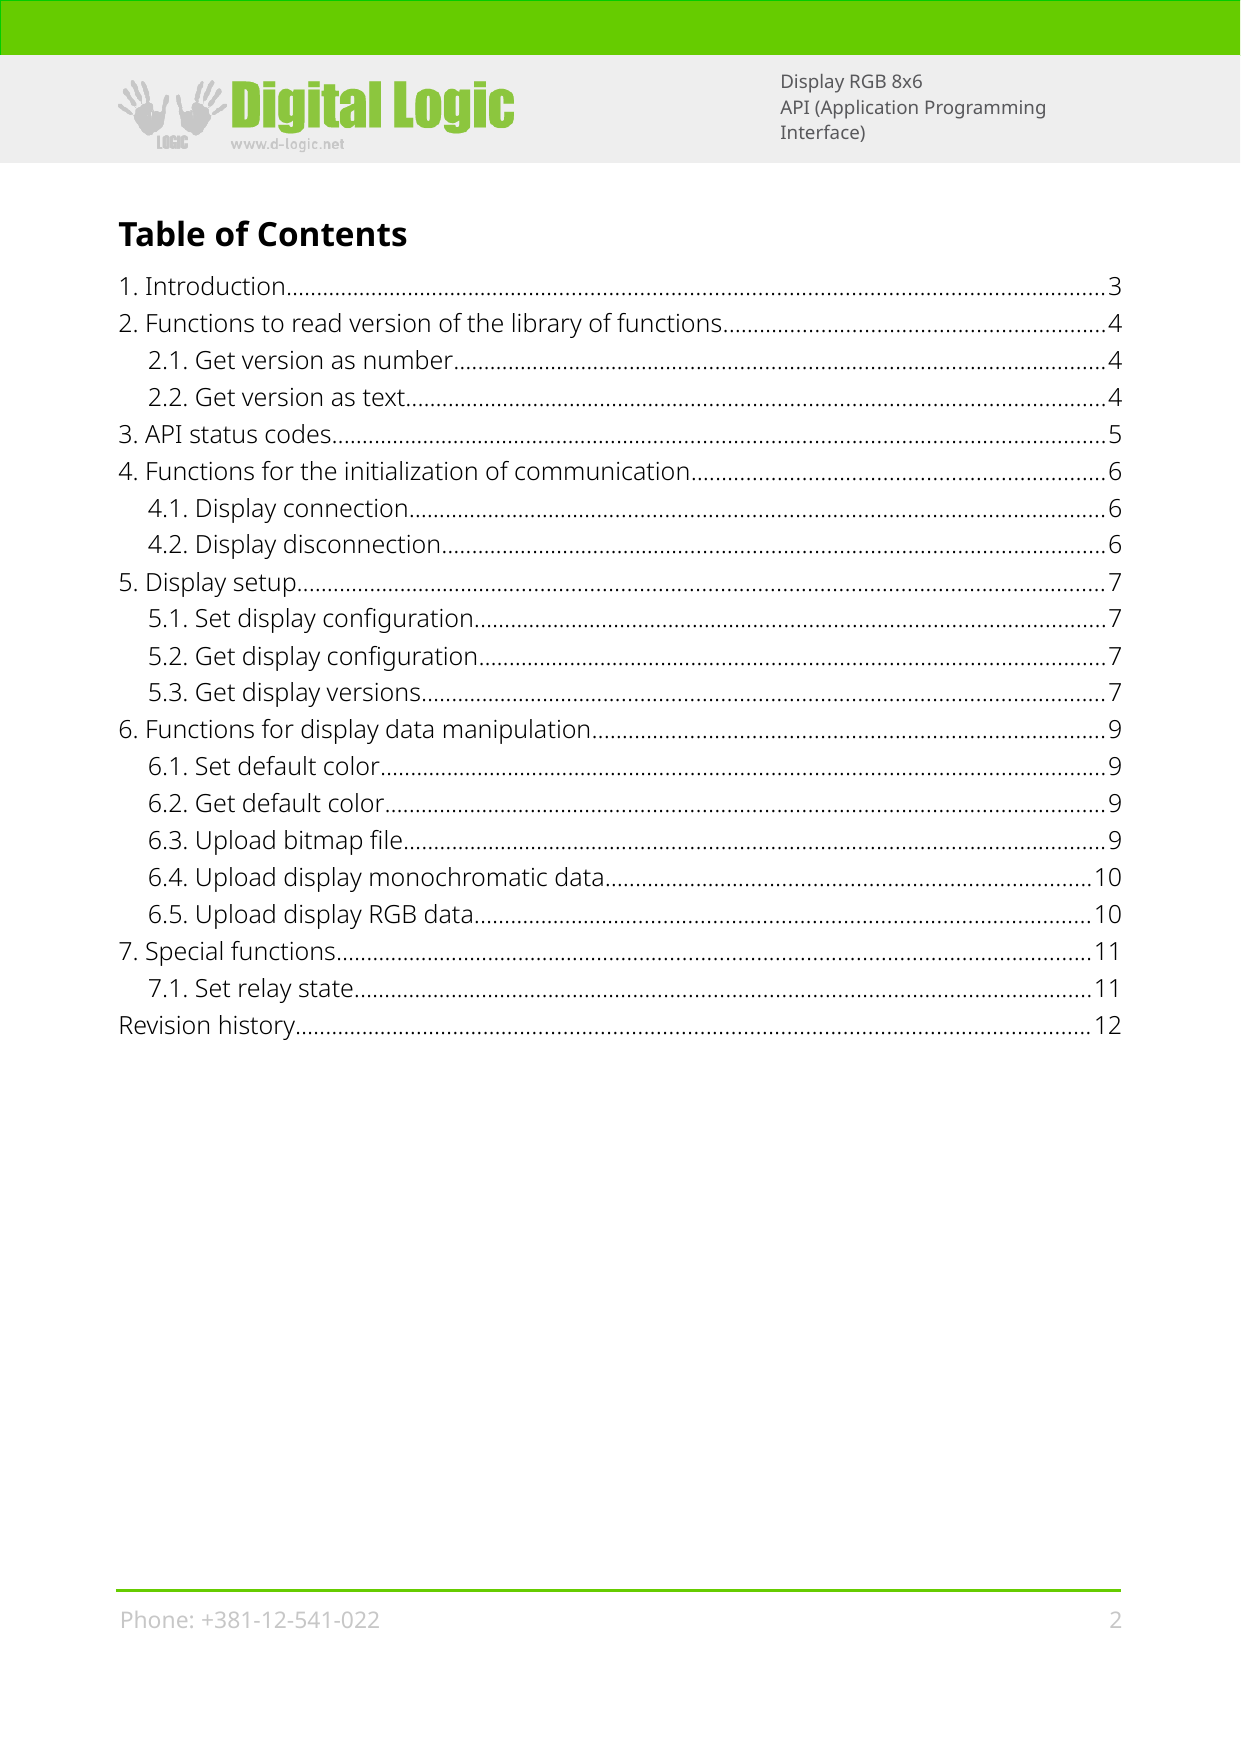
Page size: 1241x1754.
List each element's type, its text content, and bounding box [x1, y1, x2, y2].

text 1. Introduction 3 [118, 268, 1122, 302]
text 3. API status codes 5 [118, 416, 1122, 450]
text 5.3. Get display versions 7 [148, 675, 1122, 709]
text 6. Functions for display data manipulation 9 [118, 712, 1122, 746]
text 6.5. Upload display RGB data 10 [148, 897, 1122, 931]
text Revision history 12 [118, 1008, 1122, 1042]
text 6.3. Upload bitmap file 9 [148, 823, 1122, 857]
text 6.4. Upload display monochromatic data 10 [148, 860, 1122, 894]
text 4.1. Display connection 6 [148, 490, 1122, 524]
text 6.1. Set default color 9 [148, 749, 1122, 783]
text 2.2. Get version as text 4 [148, 379, 1122, 413]
text 2.1. Get version as number 4 [148, 342, 1122, 376]
text 4.2. Display disconnection 6 [148, 527, 1122, 561]
text 7. Special functions 11 [118, 934, 1122, 968]
picture [115, 79, 517, 153]
text 5. Display setup 7 [118, 564, 1122, 598]
text 7.1. Set relay state 11 [148, 971, 1122, 1005]
subtitle Table of Contents [118, 210, 1122, 256]
text 6.2. Get default color 9 [148, 786, 1122, 820]
text 4. Functions for the initialization of communication 6 [118, 453, 1122, 487]
text 5.2. Get display configuration 7 [148, 638, 1122, 672]
text 2. Functions to read version of the library of functions 4 [118, 305, 1122, 339]
text 5.1. Set display configuration 7 [148, 601, 1122, 635]
